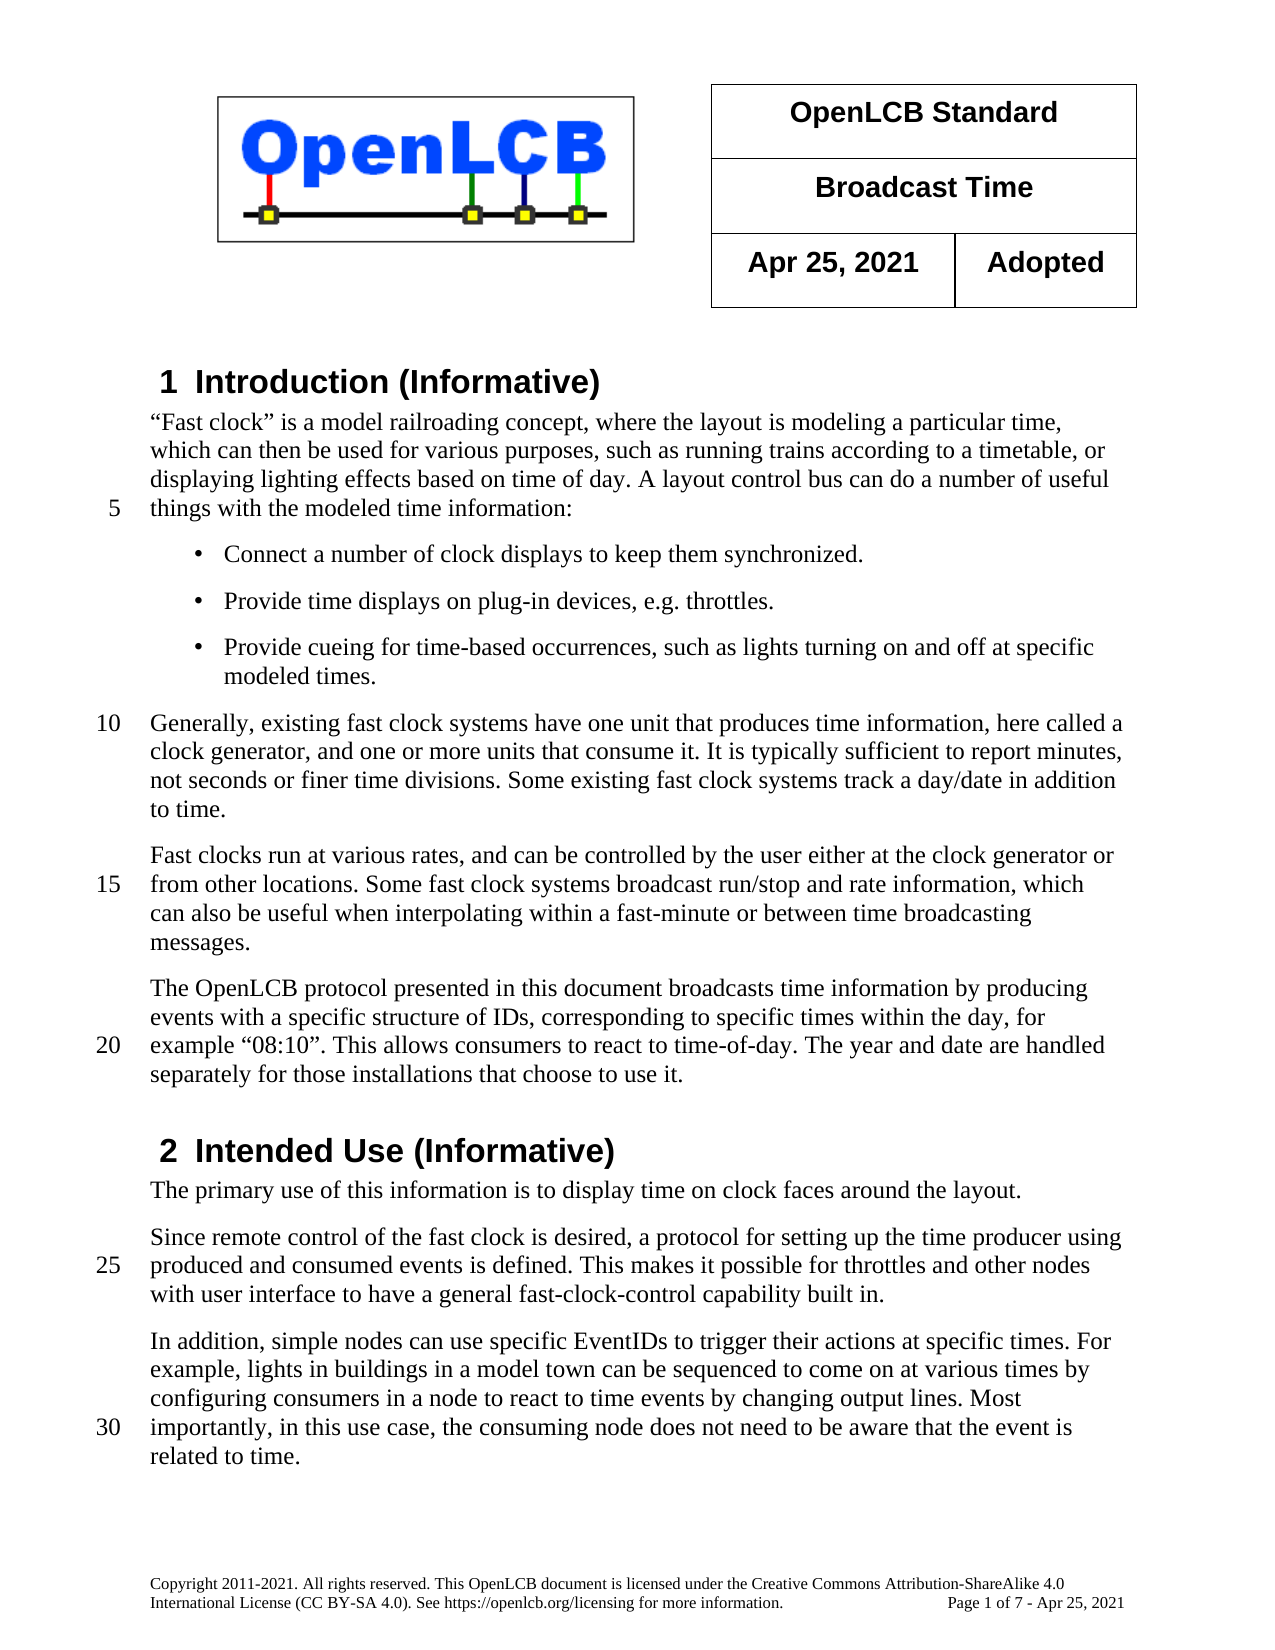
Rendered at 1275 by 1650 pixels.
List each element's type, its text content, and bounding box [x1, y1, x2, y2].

text The primary use of this information is to display time on clock faces around the layout. [150, 1175, 1125, 1204]
subtitle Intended Use (Informative) [150, 1131, 1125, 1169]
list Connect a number of clock displays to keep them synchronized. [194, 539, 1125, 568]
list Provide cueing for time-based occurrences, such as lights turning on and off at specific modeled times. [194, 632, 1125, 690]
text “Fast clock” is a model railroading concept, where the layout is modeling a particular time, which can then be used for various purposes, such as running trains according to a timetable, or displaying lighting effects based on time of day. A layout control bus can do a number of useful things with the modeled time information: [150, 407, 1125, 522]
text In addition, simple nodes can use specific EventIDs to trigger their actions at specific times. For example, lights in buildings in a model town can be sequenced to come on at various times by configuring consumers in a node to react to time events by changing output lines. Most importantly, in this use case, the consuming node does not need to be aware that the event is related to time. [150, 1326, 1125, 1469]
list Provide time displays on plug-in devices, e.g. throttles. [194, 586, 1125, 615]
text Generally, existing fast clock systems have one unit that produces time information, here called a clock generator, and one or more units that consume it. It is typically sufficient to report minutes, not seconds or finer time divisions. Some existing fast clock systems track a day/date in addition to time. [150, 708, 1125, 823]
subtitle Introduction (Informative) [150, 362, 1125, 401]
picture [216, 95, 636, 244]
text Since remote control of the fast clock is desired, a protocol for setting up the time producer using produced and consumed events is defined. This makes it possible for throttles and other nodes with user interface to have a general fast-clock-control capability built in. [150, 1222, 1125, 1308]
text The OpenLCB protocol presented in this document broadcasts time information by producing events with a specific structure of IDs, corresponding to specific times within the day, for example “08:10”. This allows consumers to react to time-of-day. The year and date are handled separately for those installations that choose to use it. [150, 973, 1125, 1088]
text Fast clocks run at various rates, and can be controlled by the user either at the clock generator or from other locations. Some fast clock systems broadcast run/stop and rate information, which can also be useful when interpolating within a fast-minute or between time broadcasting messages. [150, 840, 1125, 955]
